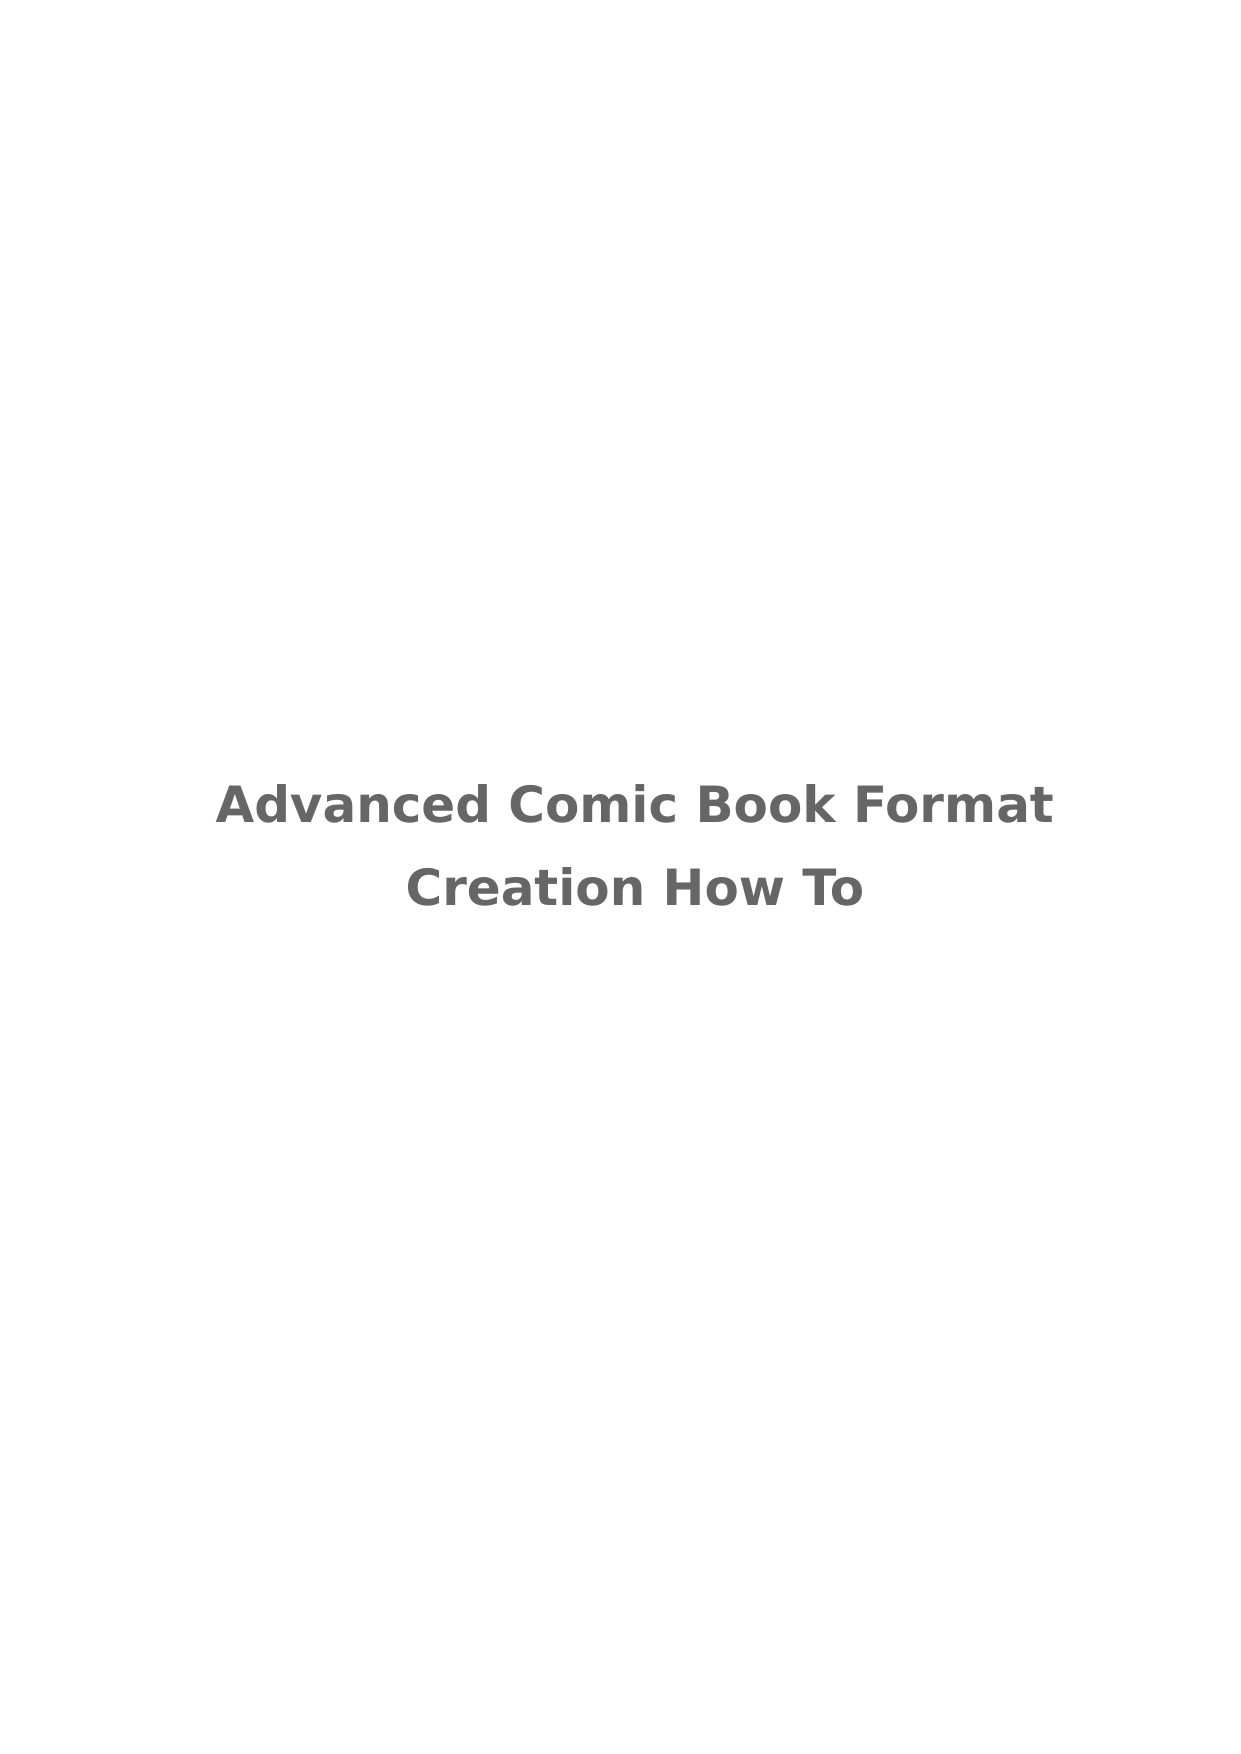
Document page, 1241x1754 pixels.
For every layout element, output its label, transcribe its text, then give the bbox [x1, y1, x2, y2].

text Creation How To [118, 859, 1122, 917]
text Advanced Comic Book Format [118, 776, 1122, 835]
